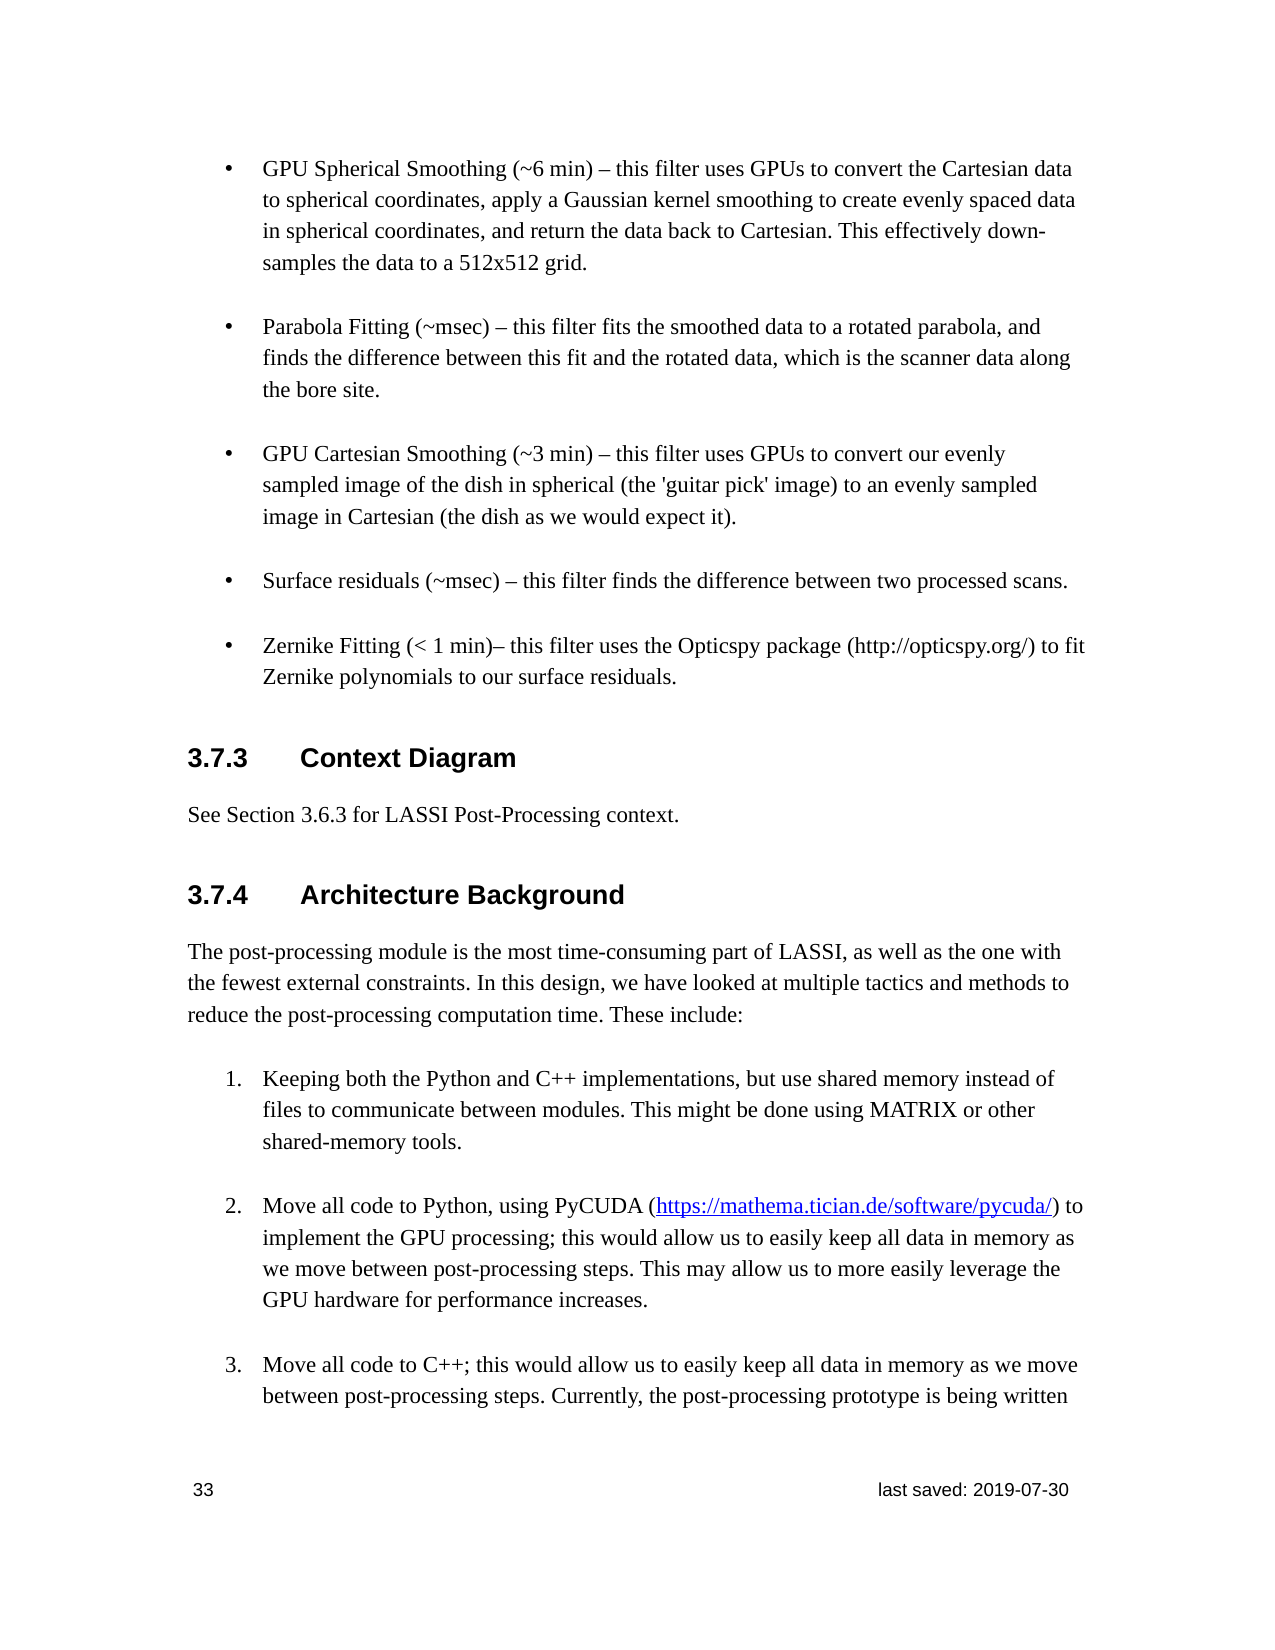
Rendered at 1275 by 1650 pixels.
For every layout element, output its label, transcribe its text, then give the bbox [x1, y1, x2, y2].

list Parabola Fitting (~msec) – this filter fits the smoothed data to a rotated parabola, and finds the difference between this fit and the rotated data, which is the scanner data along the bore site. [225, 308, 1087, 402]
text The post-processing module is the most time-consuming part of LASSI, as well as the one with the fewest external constraints. In this design, we have looked at multiple tactics and methods to reduce the post-processing computation time. These include: [187, 933, 1087, 1027]
list Surface residuals (~msec) – this filter finds the difference between two processed scans. [225, 562, 1087, 594]
list Zernike Fitting (< 1 min)– this filter uses the Opticspy package (http://opticspy.org/) to fit Zernike polynomials to our surface residuals. [225, 627, 1087, 689]
subtitle Architecture Background [187, 875, 1087, 910]
list Keeping both the Python and C++ implementations, but use shared memory instead of files to communicate between modules. This might be done using MATRIX or other shared-memory tools. [225, 1060, 1087, 1154]
list GPU Cartesian Smoothing (~3 min) – this filter uses GPUs to convert our evenly sampled image of the dish in spherical (the 'guitar pick' image) to an evenly sampled image in Cartesian (the dish as we would expect it). [225, 435, 1087, 529]
subtitle Context Diagram [187, 737, 1087, 773]
text See Section 3.6.3 for LASSI Post-Processing context. [187, 796, 1087, 827]
list GPU Spherical Smoothing (~6 min) – this filter uses GPUs to convert the Cartesian data to spherical coordinates, apply a Gaussian kernel smoothing to create evenly spaced data in spherical coordinates, and return the data back to Cartesian. This effectively down-samples the data to a 512x512 grid. [225, 150, 1087, 275]
list Move all code to C++; this would allow us to easily keep all data in memory as we move between post-processing steps. Currently, the post-processing prototype is being written [225, 1346, 1087, 1408]
list Move all code to Python, using PyCUDA (https://mathema.tician.de/software/pycuda/) to implement the GPU processing; this would allow us to easily keep all data in memory as we move between post-processing steps. This may allow us to more easily leverage the GPU hardware for performance increases. [225, 1187, 1087, 1312]
